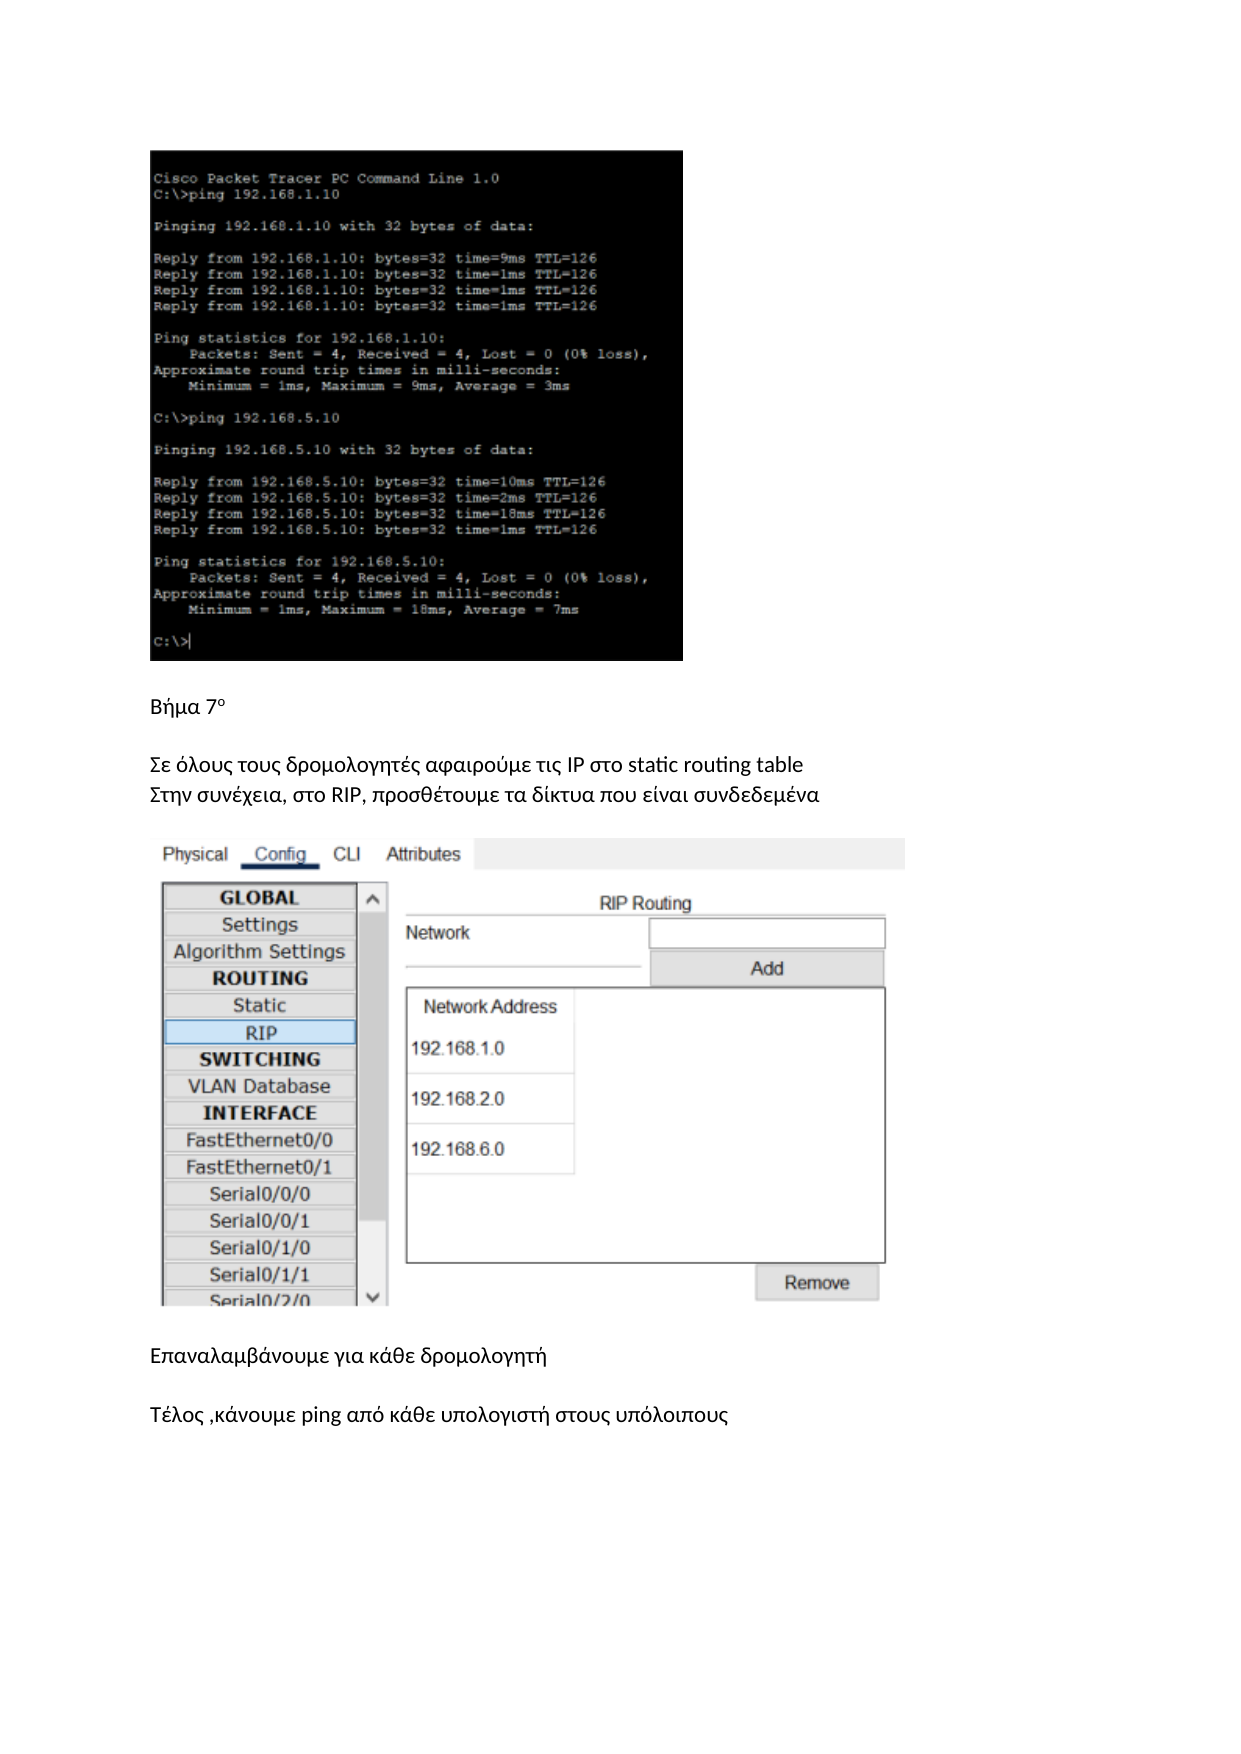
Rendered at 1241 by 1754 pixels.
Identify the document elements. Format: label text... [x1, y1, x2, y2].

text Packet Tracer ΘΕΟΔΩΡΑ ΔΟΡΙΖΑ , Π20244 Μέρος 1ο: Βήμα 1: Ανοίγουμε τον packet tracer Βήμα 2: Βρίσκουμε τις κατάλληλες συσκευές Router (δρομολογητής) Switch (μεταγωγός) Hub (συγκεντρωτής) Βήμα 3: Τοποθετούμε τέσσερις κόμβους Generic Βήμα 4: Προσθέτουμε 1 hub και 1 switch Βήμα 5: Δημιουργούμε τις απαραίτητες συνδέσεις μεταξύ hub και υπολογιστών αλλά και switch και υπολογιστών με καλώδιο Straight-through. Βήμα 5: Δημιουργούμε τις συνδέσεις προσθέτοντας τις διευθύνσεις IP που μας δίνονται και τις μάσκες δικτύου. Επαναλαμβάνουμε και για τους υπόλοιπους υπολογιστές Βήμα 6: Συνδέουμε hub και switch με Copper Cross -Over καλώδιο Βήμα 7: Επιβεβαίωση συνδεσιμότητας σε κατάσταση πραγματικού χρόνου Ξεκινάμε δοκιμάζοντας από τον PC0 στον PC1 Επαναλαμβάνουμε για όλους τους πιθανούς συνδυασμούς Βήμα 8: Επιλέγουμε Simulation mode Επιλέγουμε μόνο το ICMP φίλτρο Στέλνουμε την πακετάρα Τα αποτελέσματα που εμφανίστηκαν: Ερωτήσεις 1. Το πρώτο ping από το PC3 αποστέλλεται και στο PC2 αλλά στα υπόλοιπα όχι διότι υπάρχει σύγκρουση μεταξύ των frame. 2. Το hub λαμβάνει ταυτόχρονα frames από 2 συσκευές με αποτέλεσμα να υπάρχει σύγκρουση. Τα frames συγκρούονται και το hub τα επαναλαμβάνει σε όσες συσκευές είναι συνδεδεμένο (PC0,PC1) όπου μόλις φτάσουν καταστρέφονται. Οι συσκευές PC2 και PC3 δεν είναι συνδεδεμένες με το hub, για αυτό δεν λαμβάνουν τα πακέτα. 3. Ενεργεί το πρωτόκολλο ICMP , ανήκει στο Layer 3. Μέρος 2ο: Βήμα 1ο Τοποθετούμε τις συσκευές και βάζουμε τα αντίστοιχα ονόματα Βήμα 2ο Ακολουθούμε τα βήματα της εκφώνησης Βήμα 3ο Συνδέουμε τους υπολογιστές με το αντίστοιχο switch και το switch με το αντίστοιχο router, με καλώδιο Copper Straight-Through. Συνδέουμε τους δρομολογητές μεταξύ τους με καλώδιο Serial DCE Βήμα 5ο Δίνουμε τις διευθύνσεις που μας δίνονται στις συσκευές. Ξεκινάμε με τους hosts Επαναλαμβάνουμε την διαδικασία για PC1 και PC2 Συνεχίζουμε με τους δρομολογητές Επαναλαμβάνουμε για δρομολογητές Boston και Atlanda Οι συνδέσεις είναι πλεον ενεργές Ελέγχουμε τις συνδέσεις από κάθε host στο Default gateway αλλά και μεταξύ γειτονικών δρομολογητών: Βήμα 6ο Χρησιμοποιώντας τις οδηγίες, δημιουργούμε το routing table στους δρομολογητές Εκτελώντας την εντολή ping στους υπολογιστές έχουμε τα παρακάτω αποτελέσματα Βήμα 7ο Σε όλους τους δρομολογητές αφαιρούμε τις IP στο static routing table Στην συνέχεια, στο RIP, προσθέτουμε τα δίκτυα που είναι συνδεδεμένα Επαναλαμβάνουμε για κάθε δρομολογητή Τέλος ,κάνουμε ping από κάθε υπολογιστή στους υπόλοιπους [150, 150, 1090, 1457]
